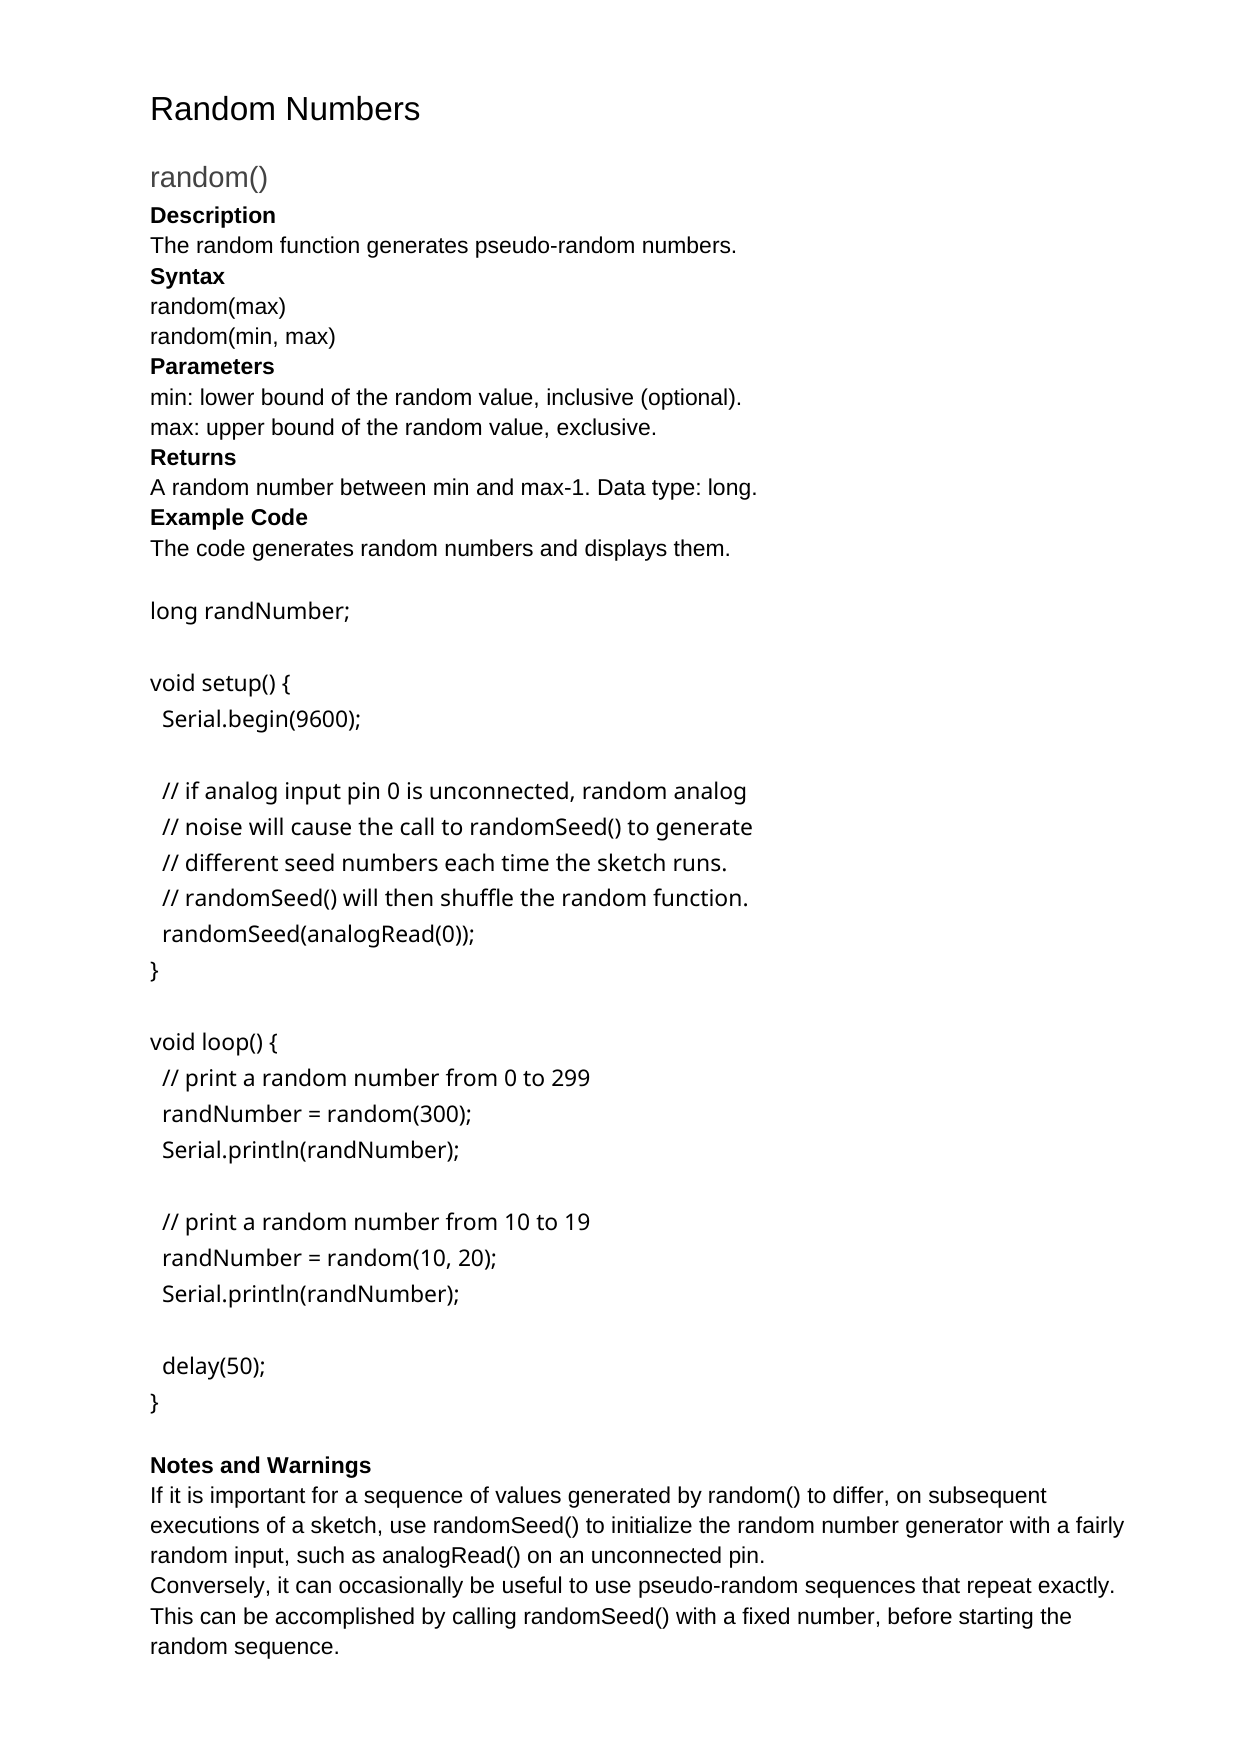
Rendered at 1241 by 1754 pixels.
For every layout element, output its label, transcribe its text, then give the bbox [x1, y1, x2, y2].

text // different seed numbers each time the sketch runs. [150, 846, 1152, 878]
text The code generates random numbers and displays them. [150, 534, 1152, 561]
subtitle Random Numbers [150, 88, 1152, 127]
text If it is important for a sequence of values generated by random() to differ, on subsequent executions of a sketch, use randomSeed() to initialize the random number generator with a fairly random input, such as analogRead() on an unconnected pin. [150, 1482, 1152, 1569]
text random(max) [150, 293, 1152, 319]
text // noise will cause the call to randomSeed() to generate [150, 811, 1152, 842]
text } [150, 954, 1152, 986]
text void loop() { [150, 1026, 1152, 1057]
text random(min, max) [150, 323, 1152, 349]
text // print a random number from 0 to 299 [150, 1062, 1152, 1093]
text Parameters [150, 353, 1152, 379]
text The random function generates pseudo-random numbers. [150, 232, 1152, 259]
text Example Code [150, 504, 1152, 531]
text Conversely, it can occasionally be useful to use pseudo-random sequences that repeat exactly. This can be accomplished by calling randomSeed() with a fixed number, before starting the random sequence. [150, 1572, 1152, 1659]
text void setup() { [150, 667, 1152, 698]
text } [150, 1386, 1152, 1417]
text long randNumber; [150, 595, 1152, 626]
text Description [150, 202, 1152, 228]
text randNumber = random(10, 20); [150, 1242, 1152, 1273]
text max: upper bound of the random value, exclusive. [150, 414, 1152, 440]
text randomSeed(analogRead(0)); [150, 918, 1152, 949]
text // print a random number from 10 to 19 [150, 1206, 1152, 1237]
text Notes and Warnings [150, 1452, 1152, 1478]
text Serial.println(randNumber); [150, 1278, 1152, 1309]
text // if analog input pin 0 is unconnected, random analog [150, 774, 1152, 806]
text Returns [150, 444, 1152, 470]
text Syntax [150, 263, 1152, 289]
text Serial.begin(9600); [150, 703, 1152, 734]
text A random number between min and max-1. Data type: long. [150, 474, 1152, 500]
text // randomSeed() will then shuffle the random function. [150, 882, 1152, 914]
text randNumber = random(300); [150, 1098, 1152, 1129]
text delay(50); [150, 1349, 1152, 1381]
text Serial.println(randNumber); [150, 1134, 1152, 1165]
subtitle random() [150, 160, 1152, 194]
text min: lower bound of the random value, inclusive (optional). [150, 383, 1152, 410]
